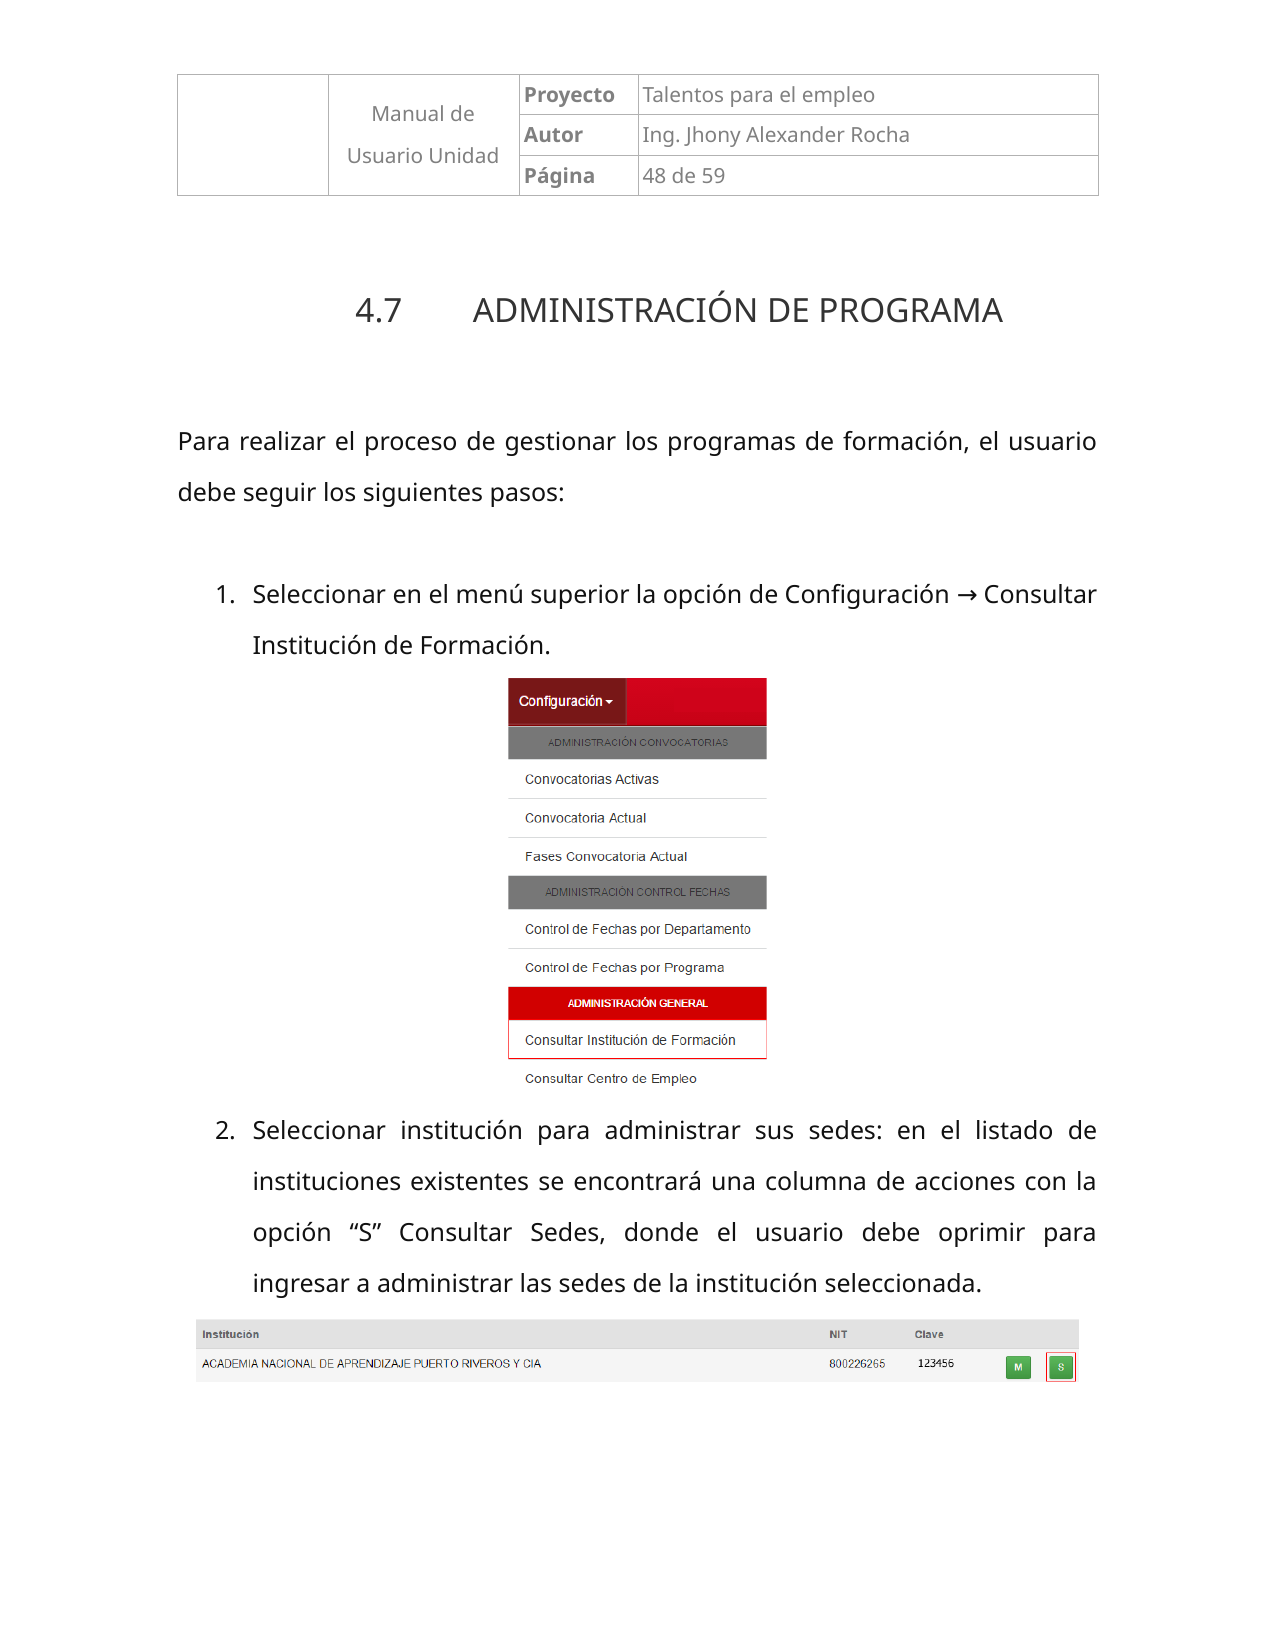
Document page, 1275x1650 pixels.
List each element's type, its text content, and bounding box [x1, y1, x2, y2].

picture [508, 678, 767, 1096]
list Seleccionar en el menú superior la opción de Configuración → Consultar Institución de Formación. [215, 576, 1098, 661]
picture [196, 1316, 1079, 1382]
subtitle Administración de programa [252, 287, 1098, 332]
list Seleccionar institución para administrar sus sedes: en el listado de instituciones existentes se encontrará una columna de acciones con la opción “S” Consultar Sedes, donde el usuario debe oprimir para ingresar a administrar las sedes de la institución seleccionada. [215, 678, 1098, 1299]
text Para realizar el proceso de gestionar los programas de formación, el usuario debe seguir los siguientes pasos: [177, 423, 1098, 508]
